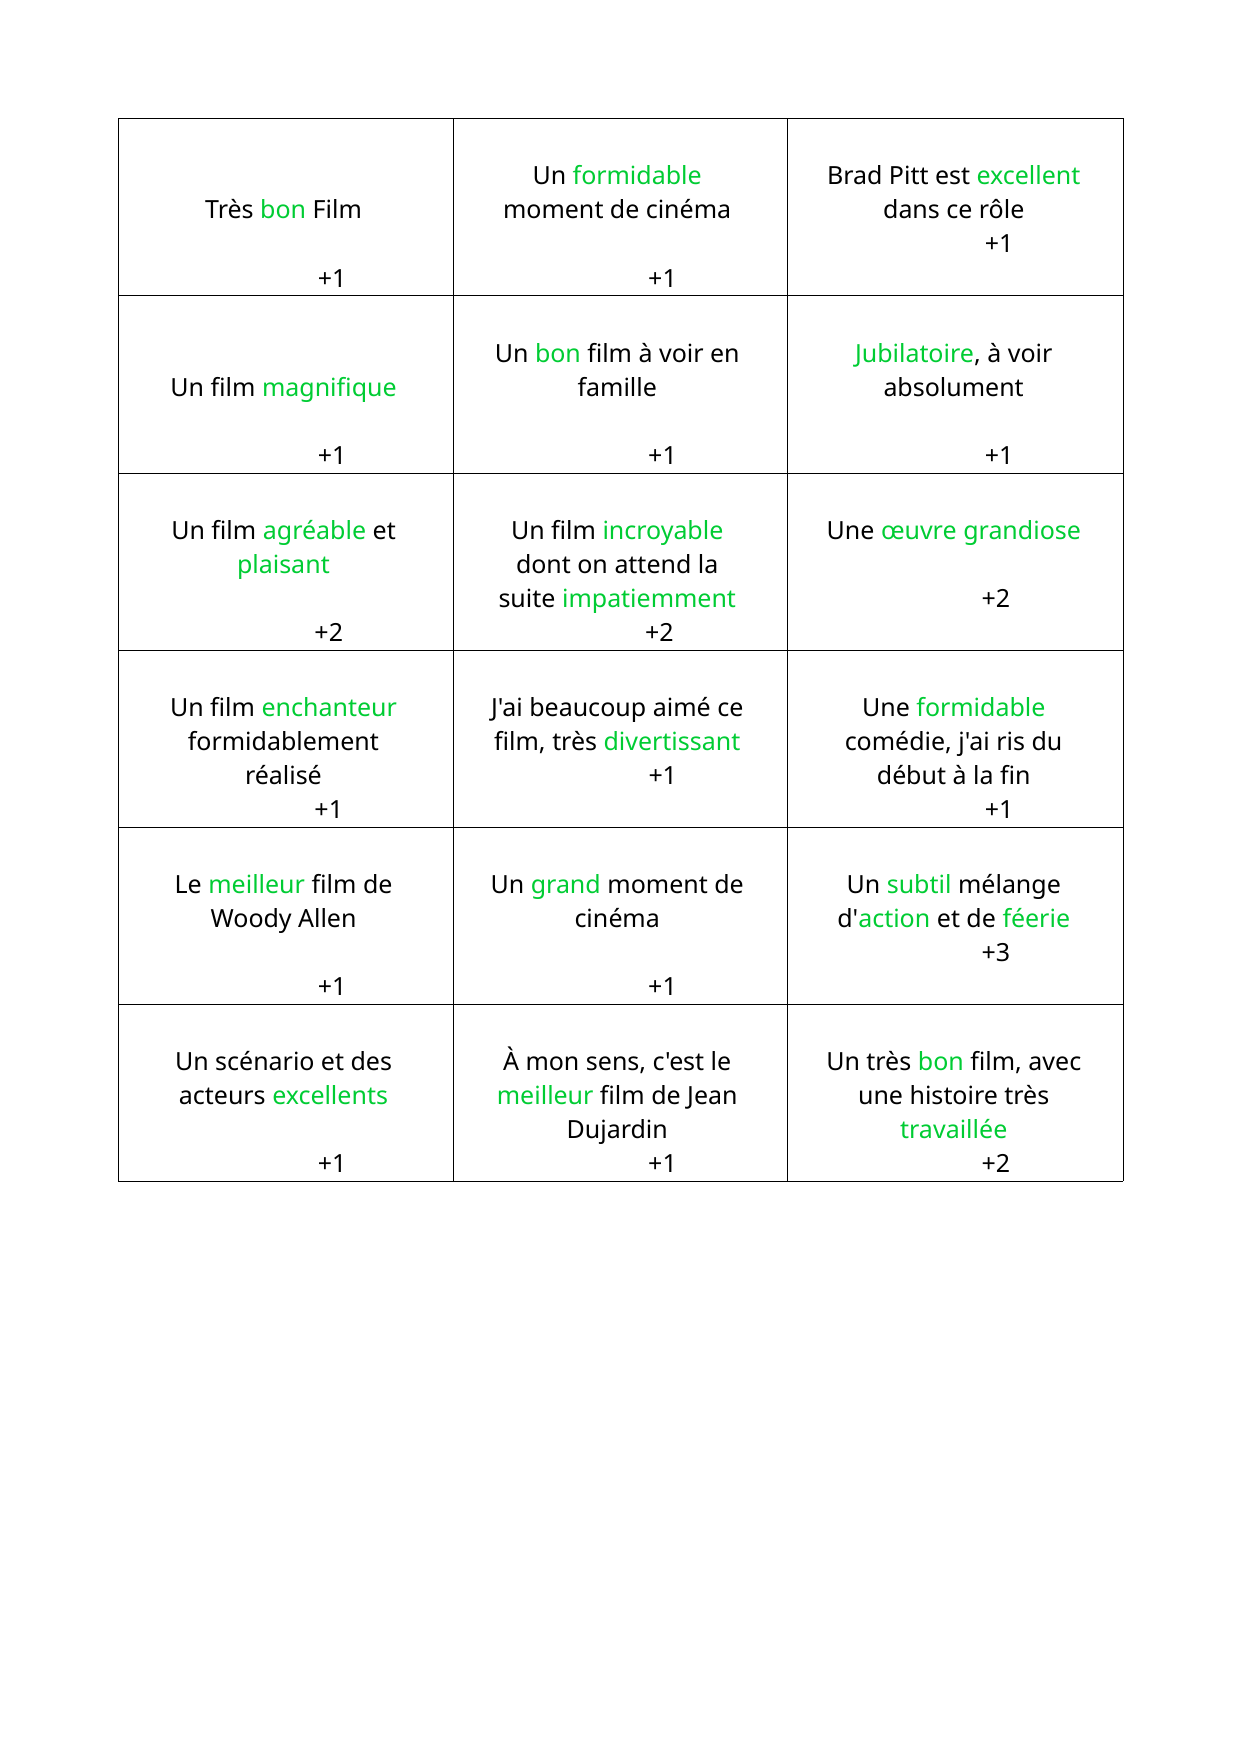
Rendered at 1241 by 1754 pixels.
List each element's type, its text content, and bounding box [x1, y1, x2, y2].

table_cell [454, 474, 479, 650]
table_header [788, 119, 814, 295]
table_cell [1093, 828, 1123, 1004]
table_header [1093, 119, 1123, 295]
table_cell [788, 296, 814, 472]
table_cell Jubilatoire, à voir absolument +1 [815, 296, 1092, 472]
table_cell [755, 474, 787, 650]
table_header [755, 119, 787, 295]
table_cell [755, 1005, 787, 1181]
table_cell [755, 651, 787, 827]
table_cell [454, 651, 479, 827]
table_header [454, 119, 479, 295]
table_cell Un scénario et des acteurs excellents +1 [142, 1005, 425, 1181]
table_cell [788, 828, 814, 1004]
table_cell [119, 828, 142, 1004]
table_cell [788, 651, 814, 827]
table_header Un formidable moment de cinéma +1 [479, 119, 755, 295]
table_cell [1093, 296, 1123, 472]
table_cell Un film agréable et plaisant +2 [142, 474, 425, 650]
table_cell [119, 296, 142, 472]
table_cell Le meilleur film de Woody Allen +1 [142, 828, 425, 1004]
table_cell [454, 828, 479, 1004]
table_cell [119, 651, 142, 827]
table_cell [425, 474, 453, 650]
table_header [119, 119, 142, 295]
table_cell [454, 296, 479, 472]
table_cell [119, 1005, 142, 1181]
table_cell Un subtil mélange d'action et de féerie +3 [815, 828, 1092, 1004]
table_cell Un bon film à voir en famille +1 [479, 296, 755, 472]
table_cell Un film enchanteur formidablement réalisé +1 [142, 651, 425, 827]
table_cell [119, 474, 142, 650]
table_cell [755, 828, 787, 1004]
table_cell J'ai beaucoup aimé ce film, très divertissant +1 [479, 651, 755, 827]
table_cell [1093, 651, 1123, 827]
table_cell [425, 828, 453, 1004]
table_cell Un très bon film, avec une histoire très travaillée +2 [815, 1005, 1092, 1181]
table_cell [454, 1005, 479, 1181]
table_cell Un grand moment de cinéma +1 [479, 828, 755, 1004]
table_cell [425, 296, 453, 472]
table_header Brad Pitt est excellent dans ce rôle +1 [815, 119, 1092, 295]
table_cell Une formidable comédie, j'ai ris du début à la fin +1 [815, 651, 1092, 827]
table_cell Une œuvre grandiose +2 [815, 474, 1092, 650]
table_cell [1093, 474, 1123, 650]
table_header [425, 119, 453, 295]
table_cell Un film magnifique +1 [142, 296, 425, 472]
table_cell [425, 651, 453, 827]
table_cell [755, 296, 787, 472]
table_cell À mon sens, c'est le meilleur film de Jean Dujardin +1 [479, 1005, 755, 1181]
table_cell [1093, 1005, 1123, 1181]
table_cell Un film incroyable dont on attend la suite impatiemment +2 [479, 474, 755, 650]
table_header Très bon Film +1 [142, 119, 425, 295]
table_cell [788, 1005, 814, 1181]
table_cell [788, 474, 814, 650]
table_cell [425, 1005, 453, 1181]
